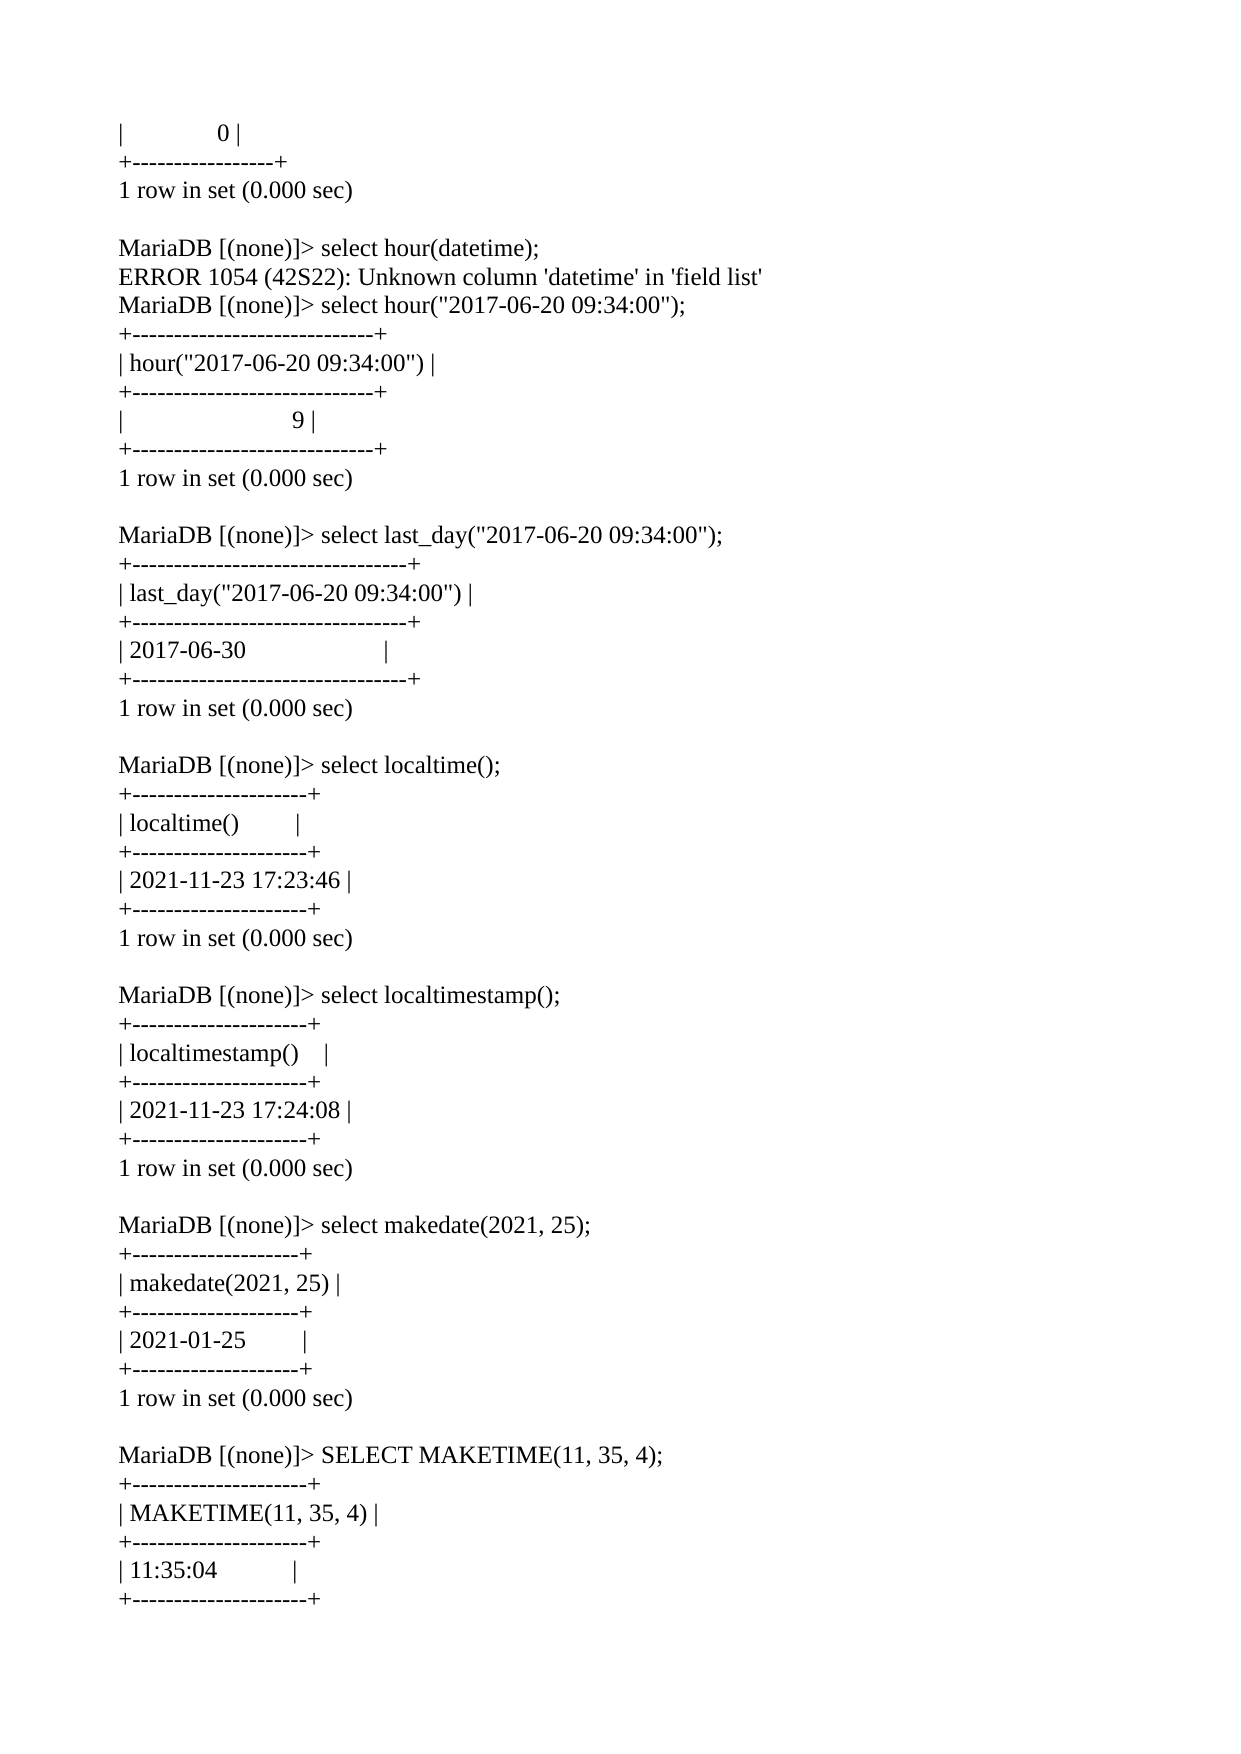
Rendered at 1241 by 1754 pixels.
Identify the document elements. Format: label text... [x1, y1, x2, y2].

text +--------------------+ [118, 1354, 1122, 1383]
text 1 row in set (0.000 sec) [118, 176, 1122, 204]
text +---------------------+ [118, 1527, 1122, 1556]
text MariaDB [(none)]> select localtimestamp(); [118, 981, 1122, 1009]
text ERROR 1054 (42S22): Unknown column 'datetime' in 'field list' [118, 262, 1122, 291]
text +---------------------+ [118, 894, 1122, 923]
text +---------------------+ [118, 837, 1122, 866]
text +-----------------------------+ [118, 319, 1122, 348]
text | last_day("2017-06-20 09:34:00") | [118, 578, 1122, 607]
text +-----------------------------+ [118, 434, 1122, 463]
text +--------------------+ [118, 1297, 1122, 1326]
text 1 row in set (0.000 sec) [118, 1383, 1122, 1412]
text MariaDB [(none)]> select localtime(); [118, 751, 1122, 779]
text 1 row in set (0.000 sec) [118, 463, 1122, 492]
text +---------------------+ [118, 1469, 1122, 1498]
text +--------------------+ [118, 1239, 1122, 1268]
text 1 row in set (0.000 sec) [118, 1153, 1122, 1182]
text | makedate(2021, 25) | [118, 1268, 1122, 1297]
text +---------------------------------+ [118, 549, 1122, 578]
text | 2021-11-23 17:24:08 | [118, 1096, 1122, 1124]
text | 2021-11-23 17:23:46 | [118, 866, 1122, 894]
text MariaDB [(none)]> select hour(datetime); [118, 233, 1122, 262]
text +---------------------+ [118, 779, 1122, 808]
text MariaDB [(none)]> select last_day("2017-06-20 09:34:00"); [118, 521, 1122, 549]
text +---------------------+ [118, 1009, 1122, 1038]
text | 2021-01-25 | [118, 1326, 1122, 1354]
text | 0 | [118, 118, 1122, 147]
text MariaDB [(none)]> select hour("2017-06-20 09:34:00"); [118, 291, 1122, 319]
text | MAKETIME(11, 35, 4) | [118, 1498, 1122, 1527]
text 1 row in set (0.000 sec) [118, 923, 1122, 952]
text +---------------------+ [118, 1067, 1122, 1096]
text +---------------------------------+ [118, 607, 1122, 636]
text | 11:35:04 | [118, 1556, 1122, 1584]
text | 2017-06-30 | [118, 636, 1122, 664]
text MariaDB [(none)]> select makedate(2021, 25); [118, 1211, 1122, 1239]
text | hour("2017-06-20 09:34:00") | [118, 348, 1122, 377]
text | localtimestamp() | [118, 1038, 1122, 1067]
text +---------------------------------+ [118, 664, 1122, 693]
text +-----------------------------+ [118, 377, 1122, 406]
text | localtime() | [118, 808, 1122, 837]
text +-----------------+ [118, 147, 1122, 176]
text | 9 | [118, 406, 1122, 434]
text 1 row in set (0.000 sec) [118, 693, 1122, 722]
text MariaDB [(none)]> SELECT MAKETIME(11, 35, 4); [118, 1441, 1122, 1469]
text +---------------------+ [118, 1584, 1122, 1613]
text +---------------------+ [118, 1124, 1122, 1153]
